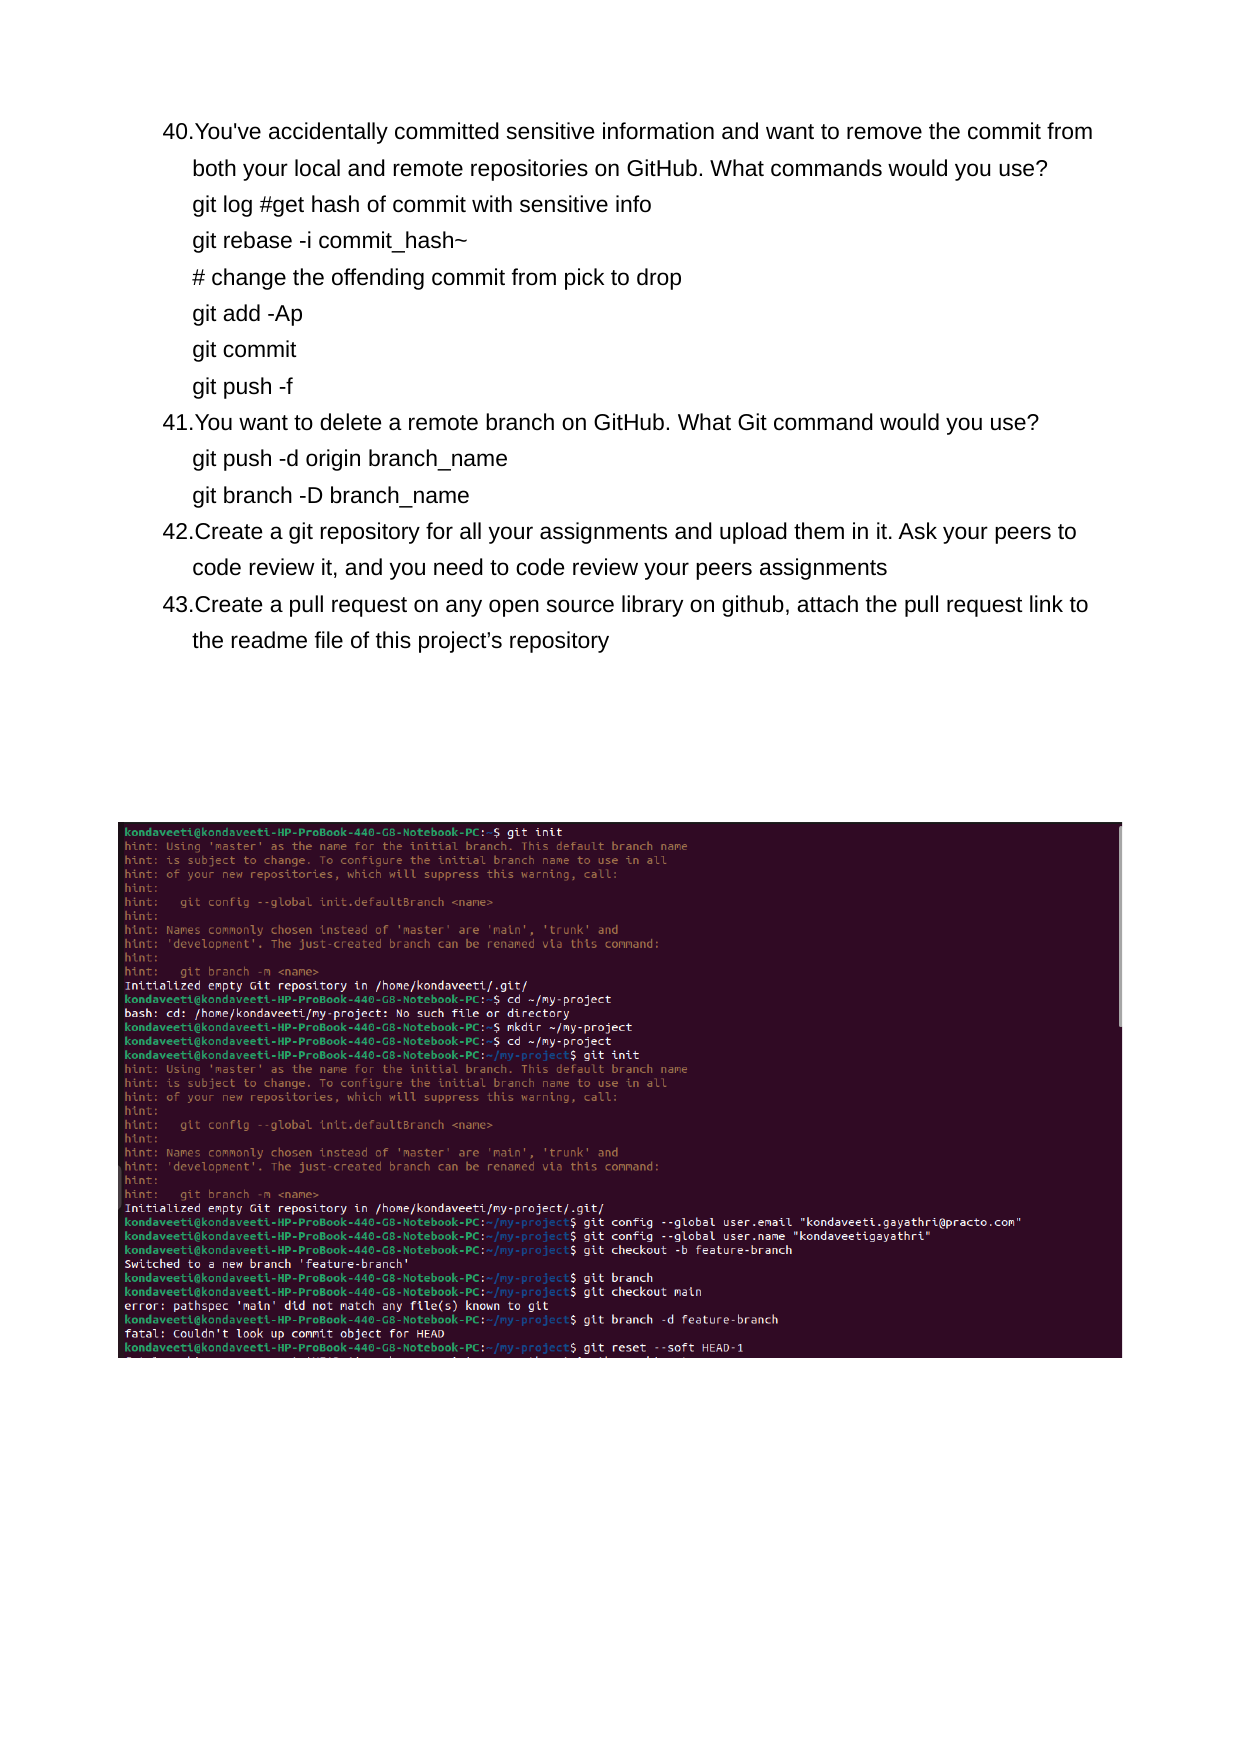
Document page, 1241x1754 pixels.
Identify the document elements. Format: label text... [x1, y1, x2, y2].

list You've accidentally committed sensitive information and want to remove the commit from both your local and remote repositories on GitHub. What commands would you use? [162, 118, 1122, 181]
list Create a pull request on any open source library on github, attach the pull request link to the readme file of this project’s repository [162, 591, 1122, 653]
list git push -f [162, 373, 1122, 399]
list git add -Ap [162, 300, 1122, 326]
list git log #get hash of commit with sensitive info [162, 191, 1122, 217]
list git rebase -i commit_hash~ [162, 227, 1122, 253]
list git push -d origin branch_name [162, 445, 1122, 472]
list git commit [162, 336, 1122, 363]
list # change the offending commit from pick to drop [162, 263, 1122, 290]
picture [118, 822, 1123, 1358]
list You want to delete a remote branch on GitHub. What Git command would you use? [162, 409, 1122, 435]
list git branch -D branch_name [162, 482, 1122, 508]
list Create a git repository for all your assignments and upload them in it. Ask your peers to code review it, and you need to code review your peers assignments [162, 518, 1122, 581]
